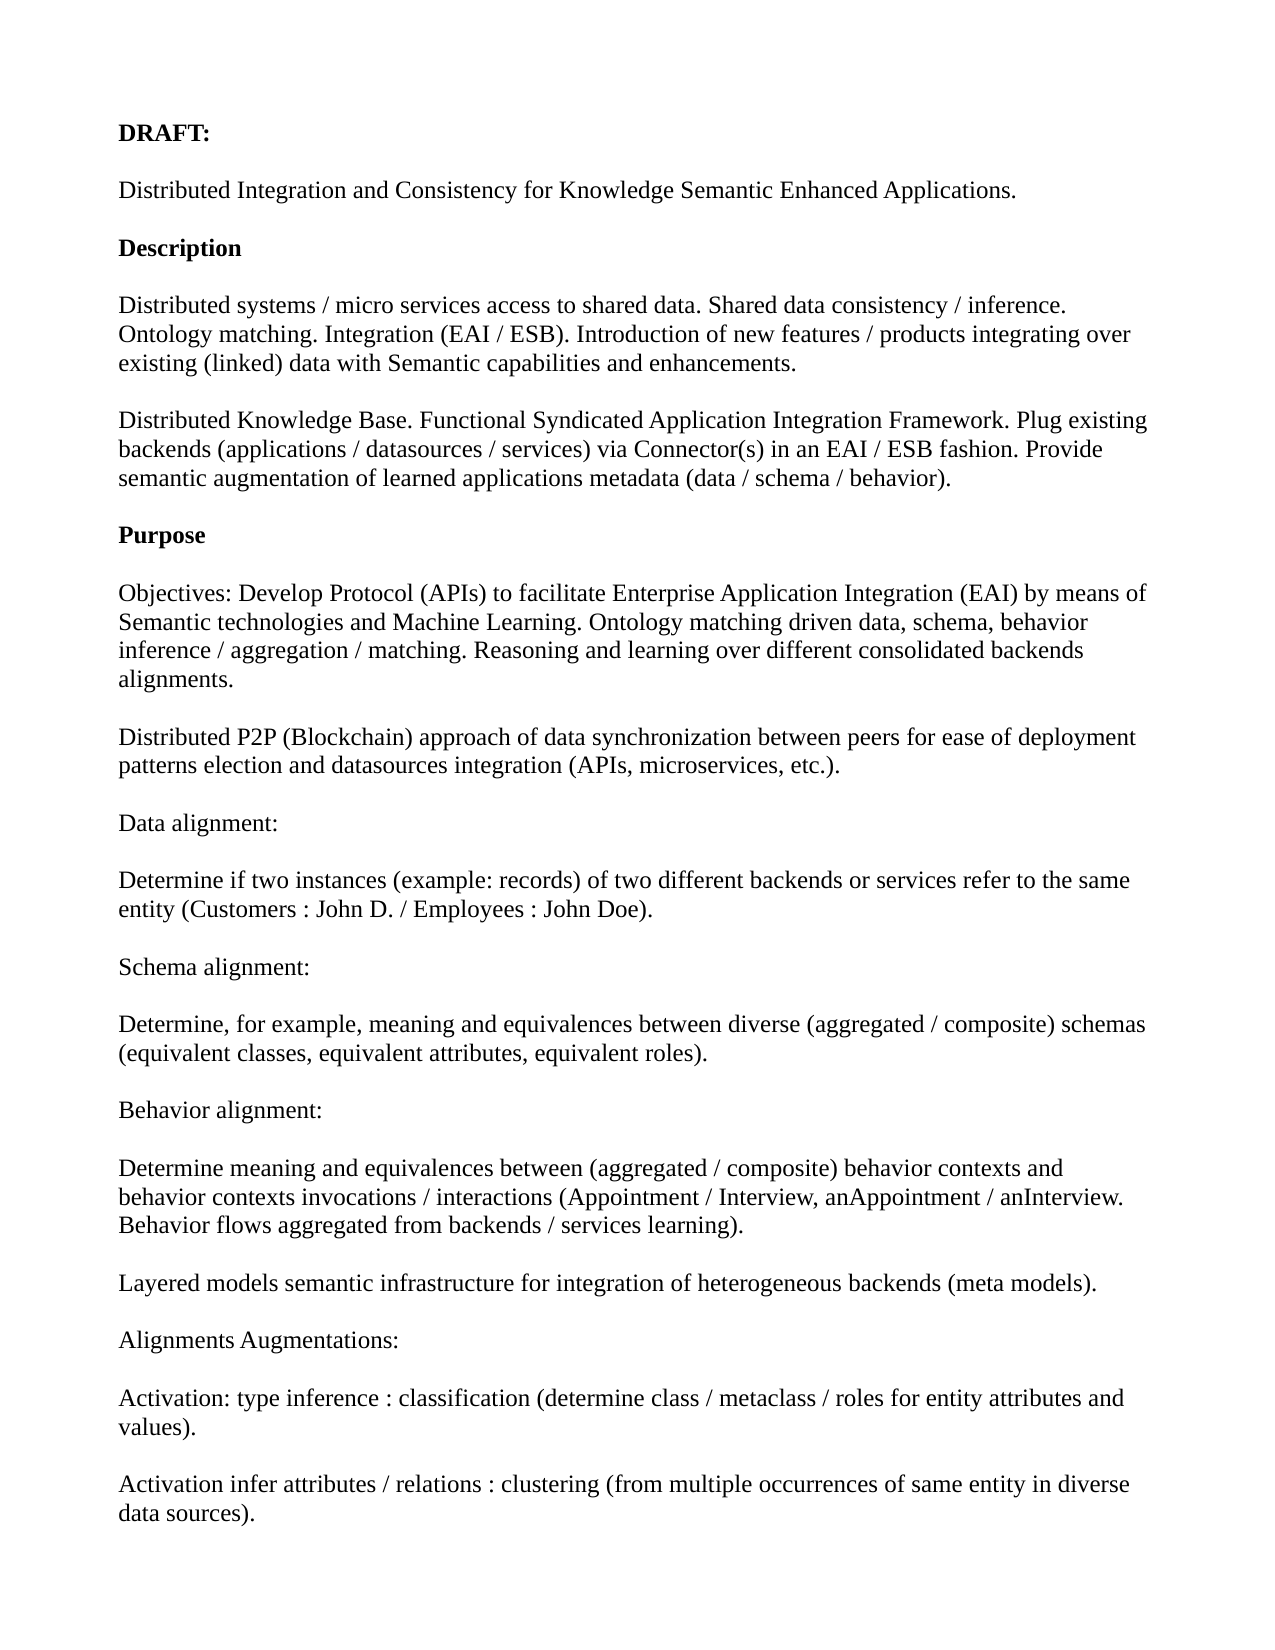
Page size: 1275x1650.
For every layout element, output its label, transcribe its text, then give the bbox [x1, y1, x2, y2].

text Distributed P2P (Blockchain) approach of data synchronization between peers for ease of deployment patterns election and datasources integration (APIs, microservices, etc.). Data alignment: Determine if two instances (example: records) of two different backends or services refer to the same entity (Customers : John D. / Employees : John Doe). Schema alignment: Determine, for example, meaning and equivalences between diverse (aggregated / composite) schemas (equivalent classes, equivalent attributes, equivalent roles). Behavior alignment: Determine meaning and equivalences between (aggregated / composite) behavior contexts and behavior contexts invocations / interactions (Appointment / Interview, anAppointment / anInterview. Behavior flows aggregated from backends / services learning). Layered models semantic infrastructure for integration of heterogeneous backends (meta models). [118, 722, 1157, 1297]
text Distributed systems / micro services access to shared data. Shared data consistency / inference. Ontology matching. Integration (EAI / ESB). Introduction of new features / products integrating over existing (linked) data with Semantic capabilities and enhancements. [118, 291, 1157, 377]
text Distributed Integration and Consistency for Knowledge Semantic Enhanced Applications. [118, 176, 1157, 204]
text Alignments Augmentations: Activation: type inference : classification (determine class / metaclass / roles for entity attributes and values). Activation infer attributes / relations : clustering (from multiple occurrences of same entity in diverse data sources). [118, 1326, 1157, 1527]
text Description [118, 233, 1157, 262]
text Objectives: Develop Protocol (APIs) to facilitate Enterprise Application Integration (EAI) by means of Semantic technologies and Machine Learning. Ontology matching driven data, schema, behavior inference / aggregation / matching. Reasoning and learning over different consolidated backends alignments. [118, 578, 1157, 693]
text Purpose [118, 521, 1157, 549]
text Distributed Knowledge Base. Functional Syndicated Application Integration Framework. Plug existing backends (applications / datasources / services) via Connector(s) in an EAI / ESB fashion. Provide semantic augmentation of learned applications metadata (data / schema / behavior). [118, 406, 1157, 492]
text DRAFT: [118, 118, 1157, 147]
